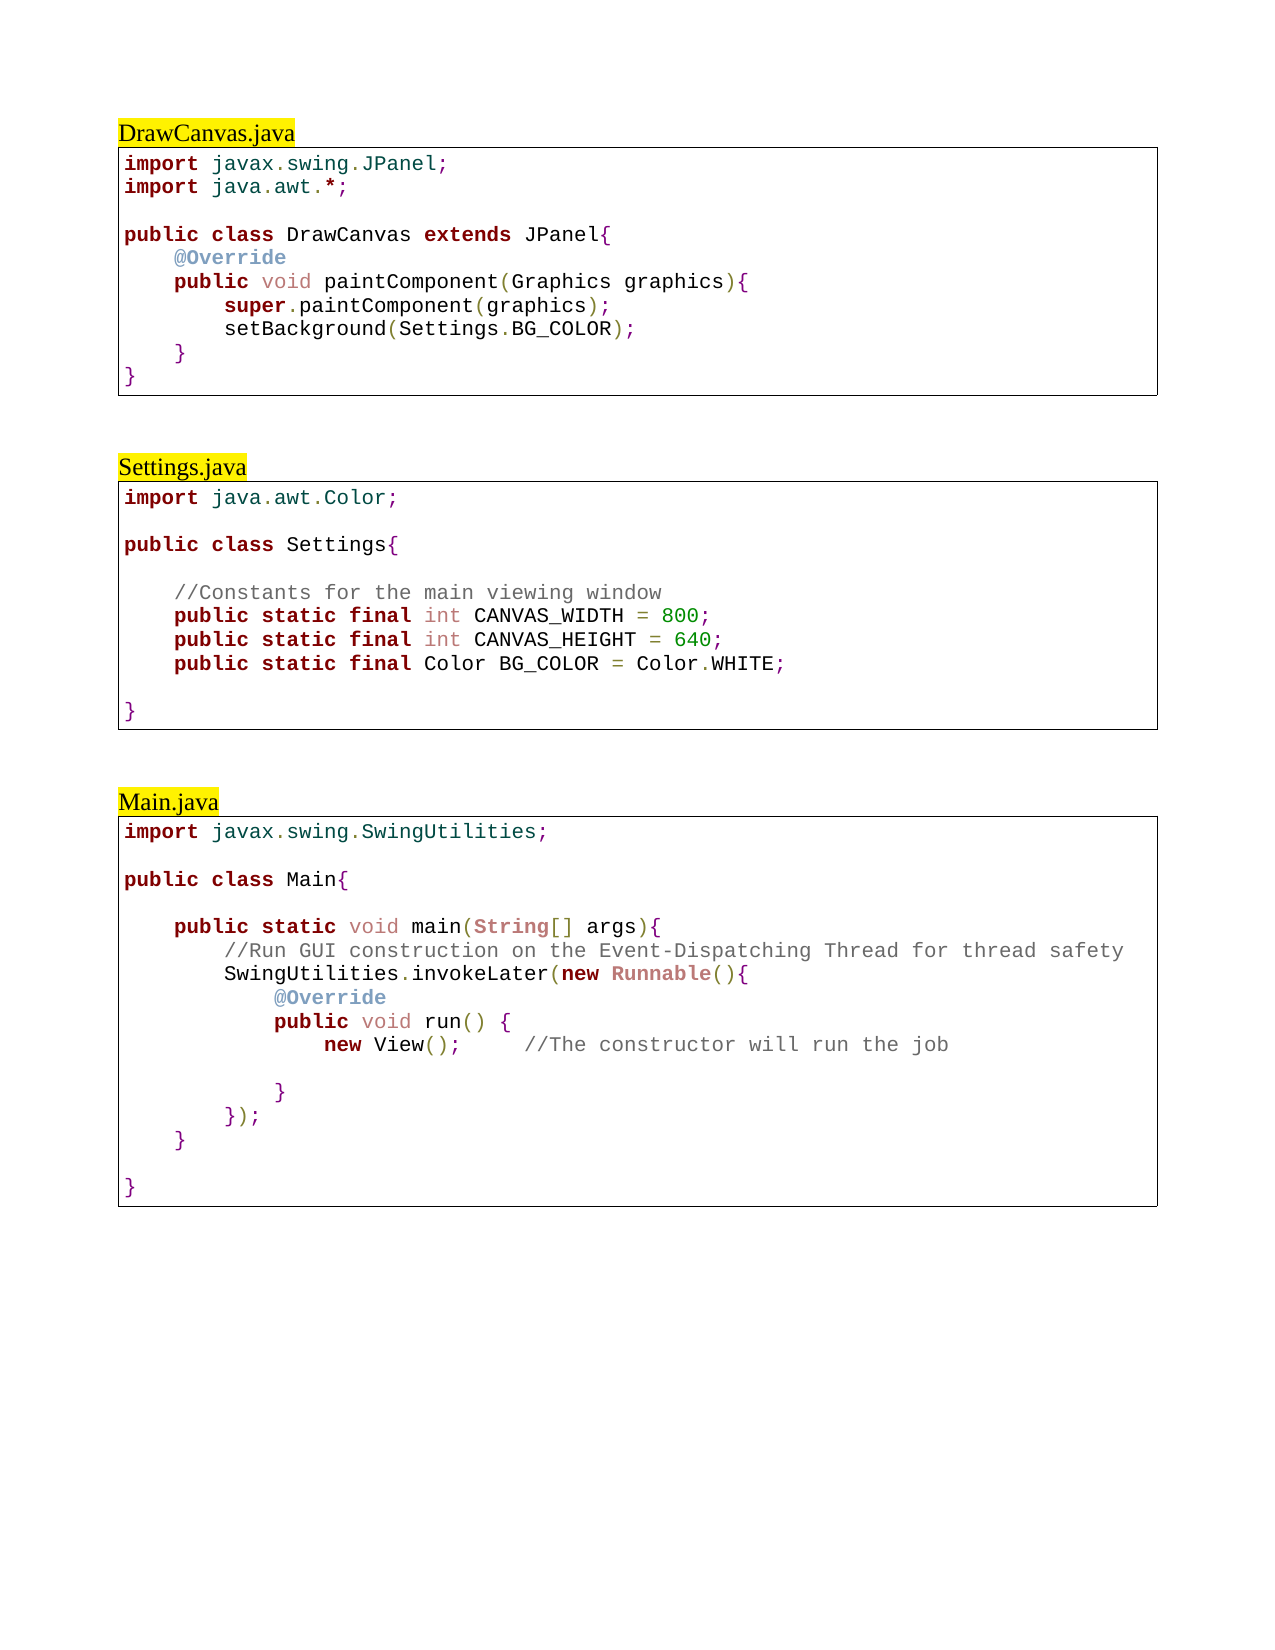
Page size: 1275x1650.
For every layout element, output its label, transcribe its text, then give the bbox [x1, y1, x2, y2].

text Settings.java [118, 452, 1157, 481]
text Main.java [118, 787, 1157, 816]
text DrawCanvas.java [118, 118, 1157, 147]
table_header import java.awt.Color; public class Settings{ //Constants for the main viewing window public static final int CANVAS_WIDTH = 800; public static final int CANVAS_HEIGHT = 640; public static final Color BG_COLOR = Color.WHITE; } [119, 482, 1157, 729]
table_header import javax.swing.JPanel; import java.awt.*; public class DrawCanvas extends JPanel{ @Override public void paintComponent(Graphics graphics){ super.paintComponent(graphics); setBackground(Settings.BG_COLOR); } } [119, 148, 1157, 395]
table_header import javax.swing.SwingUtilities; public class Main{ public static void main(String[] args){ //Run GUI construction on the Event-Dispatching Thread for thread safety SwingUtilities.invokeLater(new Runnable(){ @Override public void run() { new View(); //The constructor will run the job } }); } } [119, 817, 1157, 1206]
